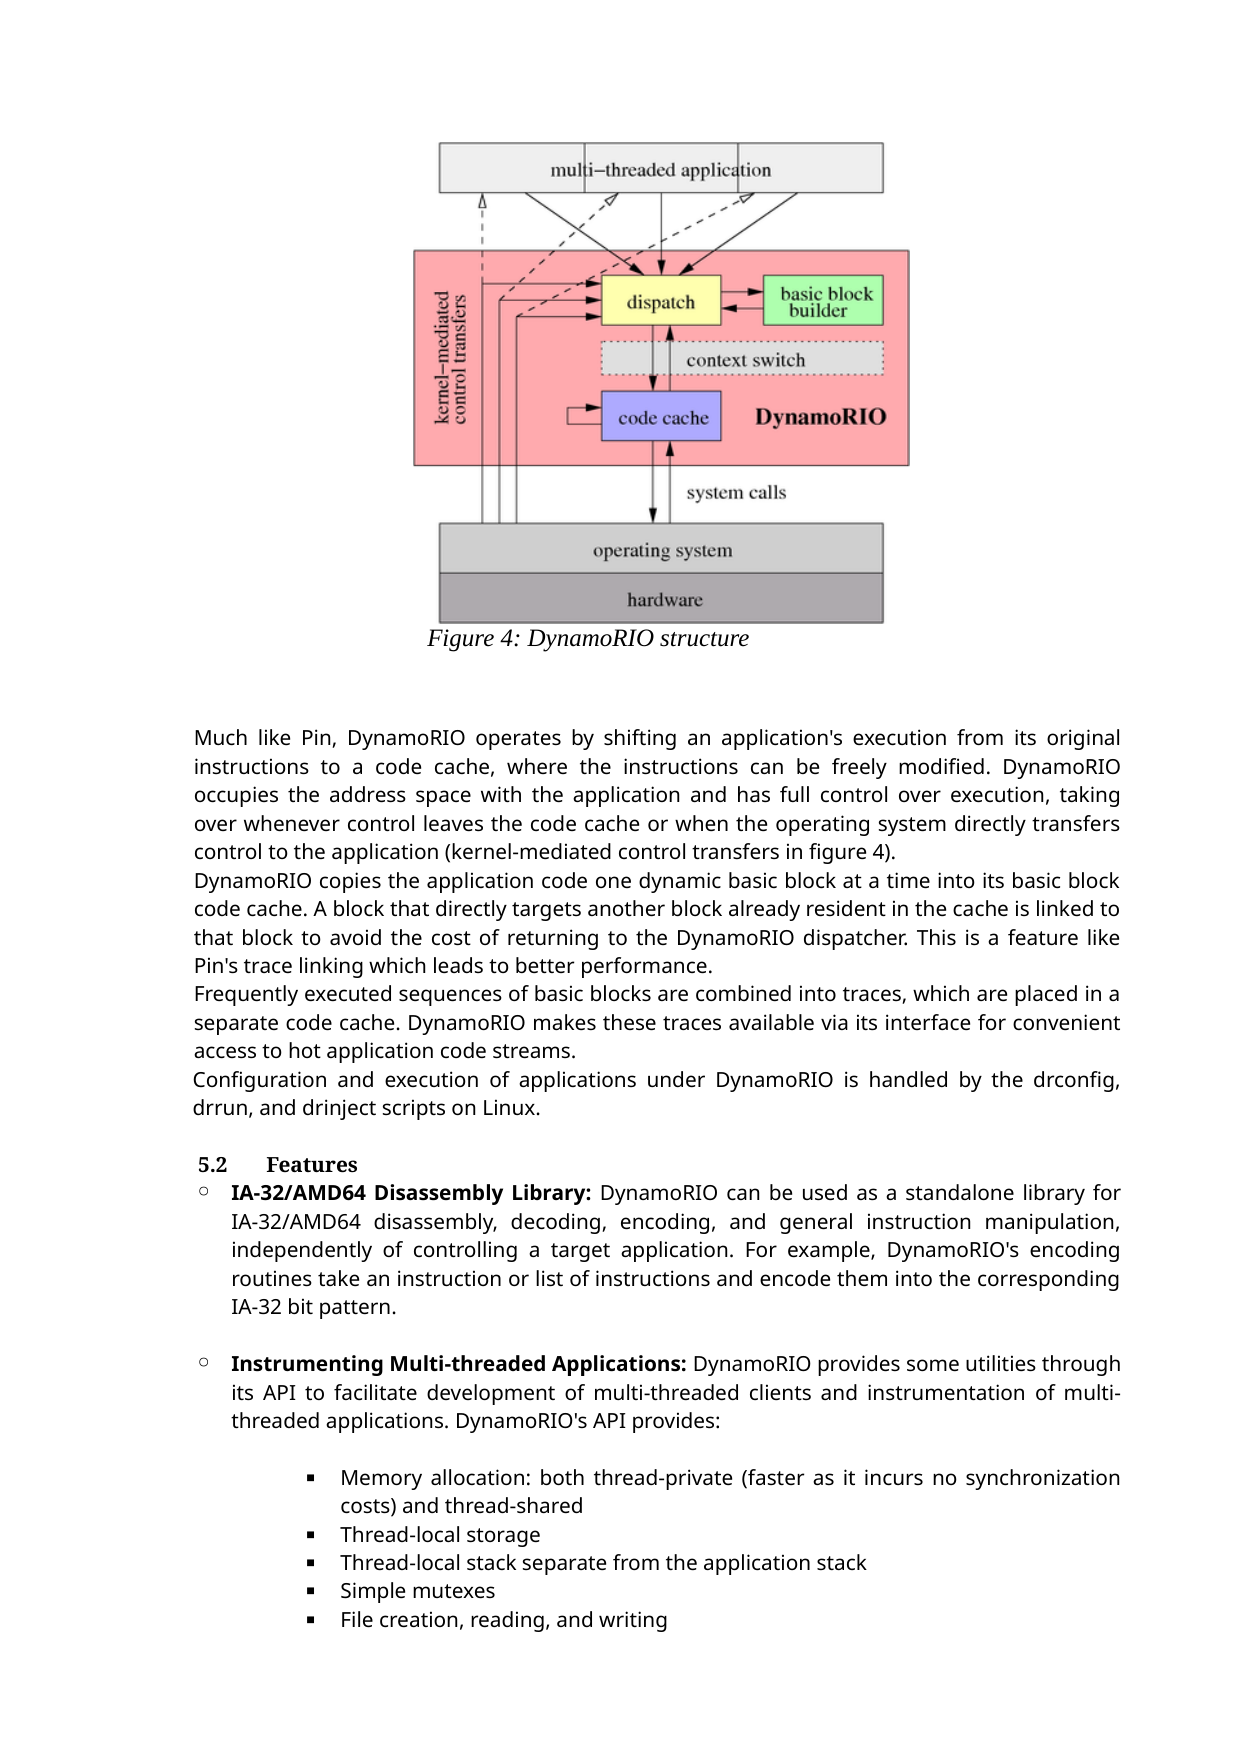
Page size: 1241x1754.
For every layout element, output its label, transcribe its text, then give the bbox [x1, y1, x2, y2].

list Configuration and execution of applications under DynamoRIO is handled by the drconfig, drrun, and drinject scripts on Linux. [192, 1065, 1122, 1122]
list Simple mutexes [303, 1577, 1122, 1605]
list Instrumenting Multi-threaded Applications: DynamoRIO provides some utilities through its API to facilitate development of multi-threaded clients and instrumentation of multi-threaded applications. DynamoRIO's API provides: [193, 1349, 1122, 1434]
list File creation, reading, and writing [303, 1605, 1122, 1633]
list Features [192, 1150, 1122, 1178]
list Frequently executed sequences of basic blocks are combined into traces, which are placed in a separate code cache. DynamoRIO makes these traces available via its interface for convenient access to hot application code streams. [156, 979, 1122, 1065]
list Thread-local storage [303, 1520, 1122, 1548]
list Thread-local stack separate from the application stack [303, 1548, 1122, 1577]
list IA-32/AMD64 Disassembly Library: DynamoRIO can be used as a standalone library for IA-32/AMD64 disassembly, decoding, encoding, and general instruction manipulation, independently of controlling a target application. For example, DynamoRIO's encoding routines take an instruction or list of instructions and encode them into the corresponding IA-32 bit pattern. [193, 1178, 1122, 1321]
text Figure 4: DynamoRIO structure [427, 208, 924, 652]
picture [413, 142, 910, 624]
list Memory allocation: both thread-private (faster as it incurs no synchronization costs) and thread-shared [303, 1463, 1122, 1520]
list DynamoRIO copies the application code one dynamic basic block at a time into its basic block code cache. A block that directly targets another block already resident in the cache is linked to that block to avoid the cost of returning to the DynamoRIO dispatcher. This is a feature like Pin's trace linking which leads to better performance. [156, 866, 1122, 979]
list Much like Pin, DynamoRIO operates by shifting an application's execution from its original instructions to a code cache, where the instructions can be freely modified. DynamoRIO occupies the address space with the application and has full control over execution, taking over whenever control leaves the code cache or when the operating system directly transfers control to the application (kernel-mediated control transfers in figure 4). [156, 723, 1122, 866]
